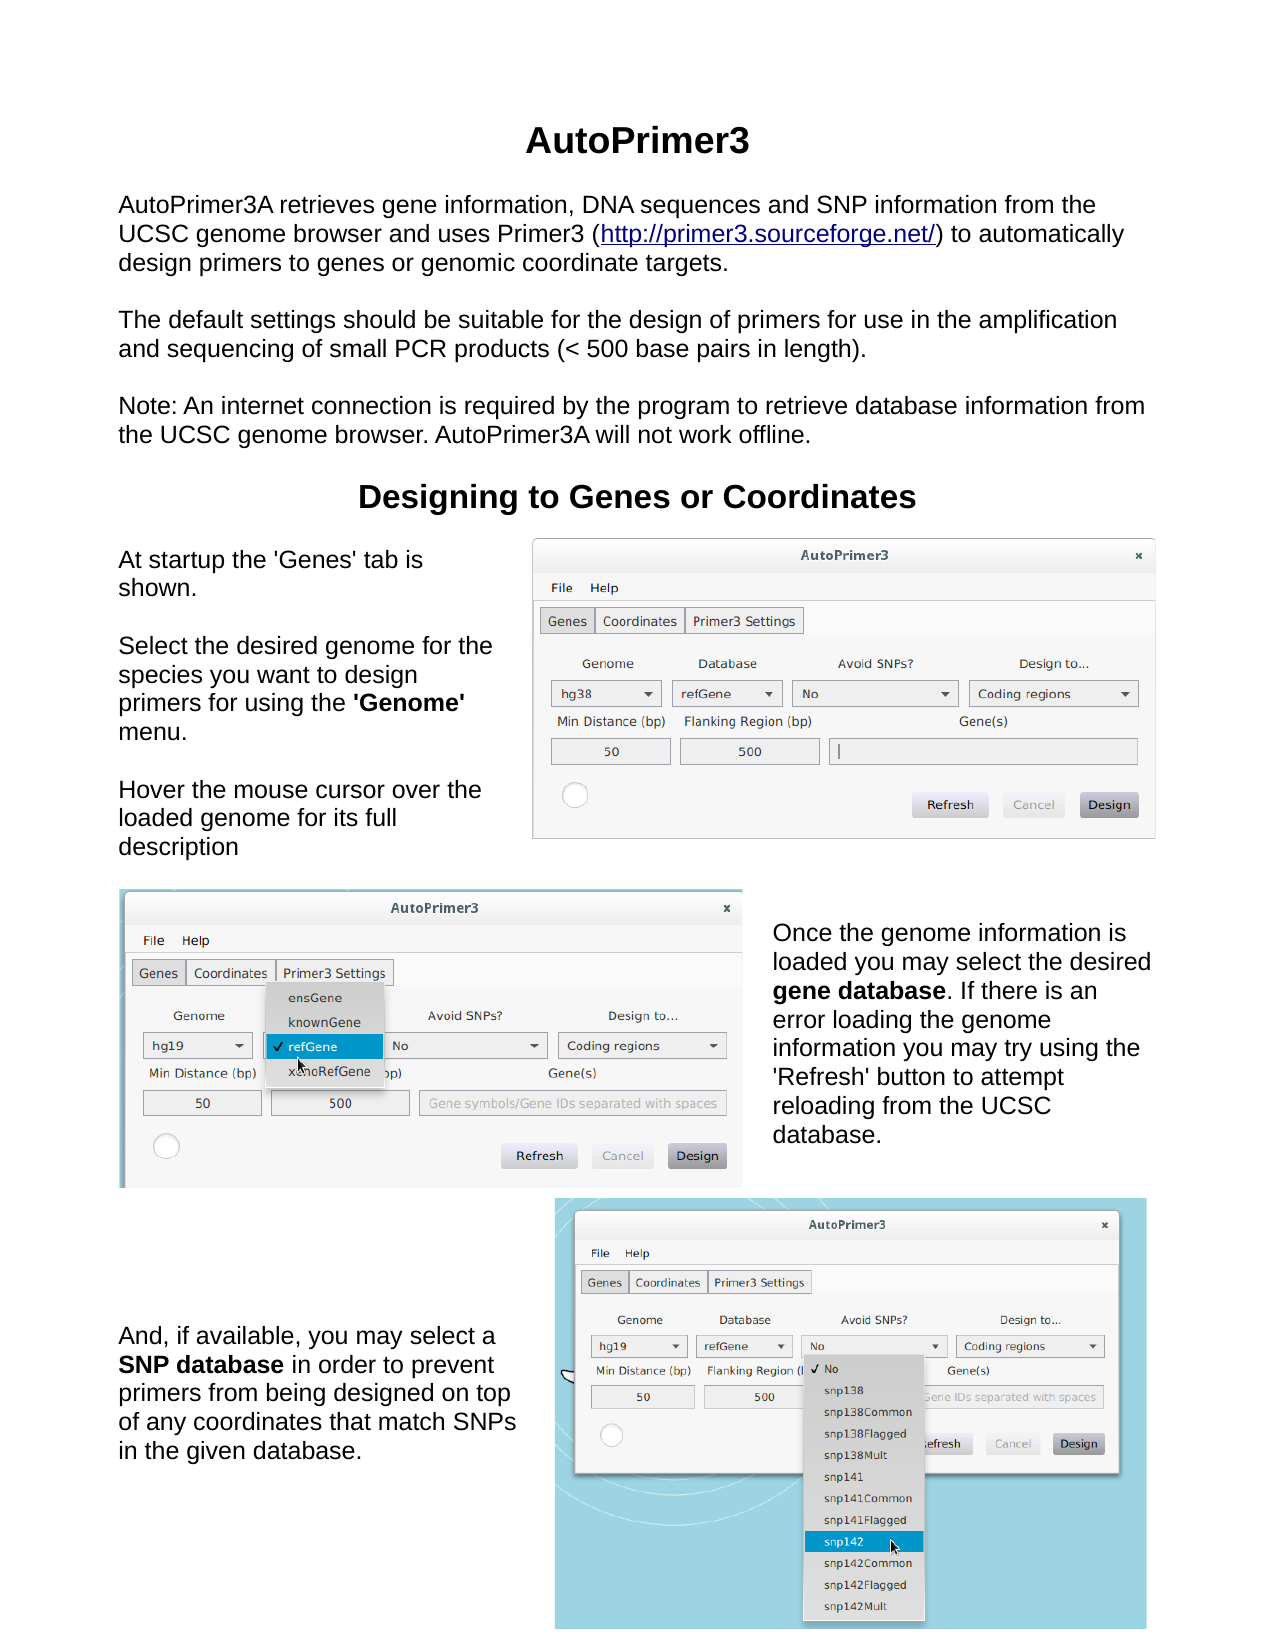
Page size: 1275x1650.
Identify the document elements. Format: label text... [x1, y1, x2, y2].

picture [554, 1198, 1147, 1629]
picture [119, 889, 743, 1188]
text Designing to Genes or Coordinates [118, 477, 1157, 516]
text At startup the 'Genes' tab is shown. [118, 545, 532, 602]
text Once the genome information is loaded you may select the desired gene database. If there is an error loading the genome information you may try using the 'Refresh' button to attempt reloading from the UCSC database. [743, 918, 1157, 1148]
text Select the desired genome for the species you want to design primers for using the 'Genome' menu. [118, 631, 532, 746]
picture [532, 538, 1156, 839]
text And, if available, you may select a SNP database in order to prevent primers from being designed on top of any coordinates that match SNPs in the given database. [118, 1321, 554, 1465]
text The default settings should be suitable for the design of primers for use in the amplification and sequencing of small PCR products (< 500 base pairs in length). [118, 305, 1157, 362]
text Hover the mouse cursor over the loaded genome for its full description [118, 775, 1157, 861]
text AutoPrimer3 [118, 118, 1157, 161]
text AutoPrimer3A retrieves gene information, DNA sequences and SNP information from the UCSC genome browser and uses Primer3 (http://primer3.sourceforge.net/) to automatically design primers to genes or genomic coordinate targets. [118, 190, 1157, 276]
text Note: An internet connection is required by the program to retrieve database information from the UCSC genome browser. AutoPrimer3A will not work offline. [118, 391, 1157, 449]
